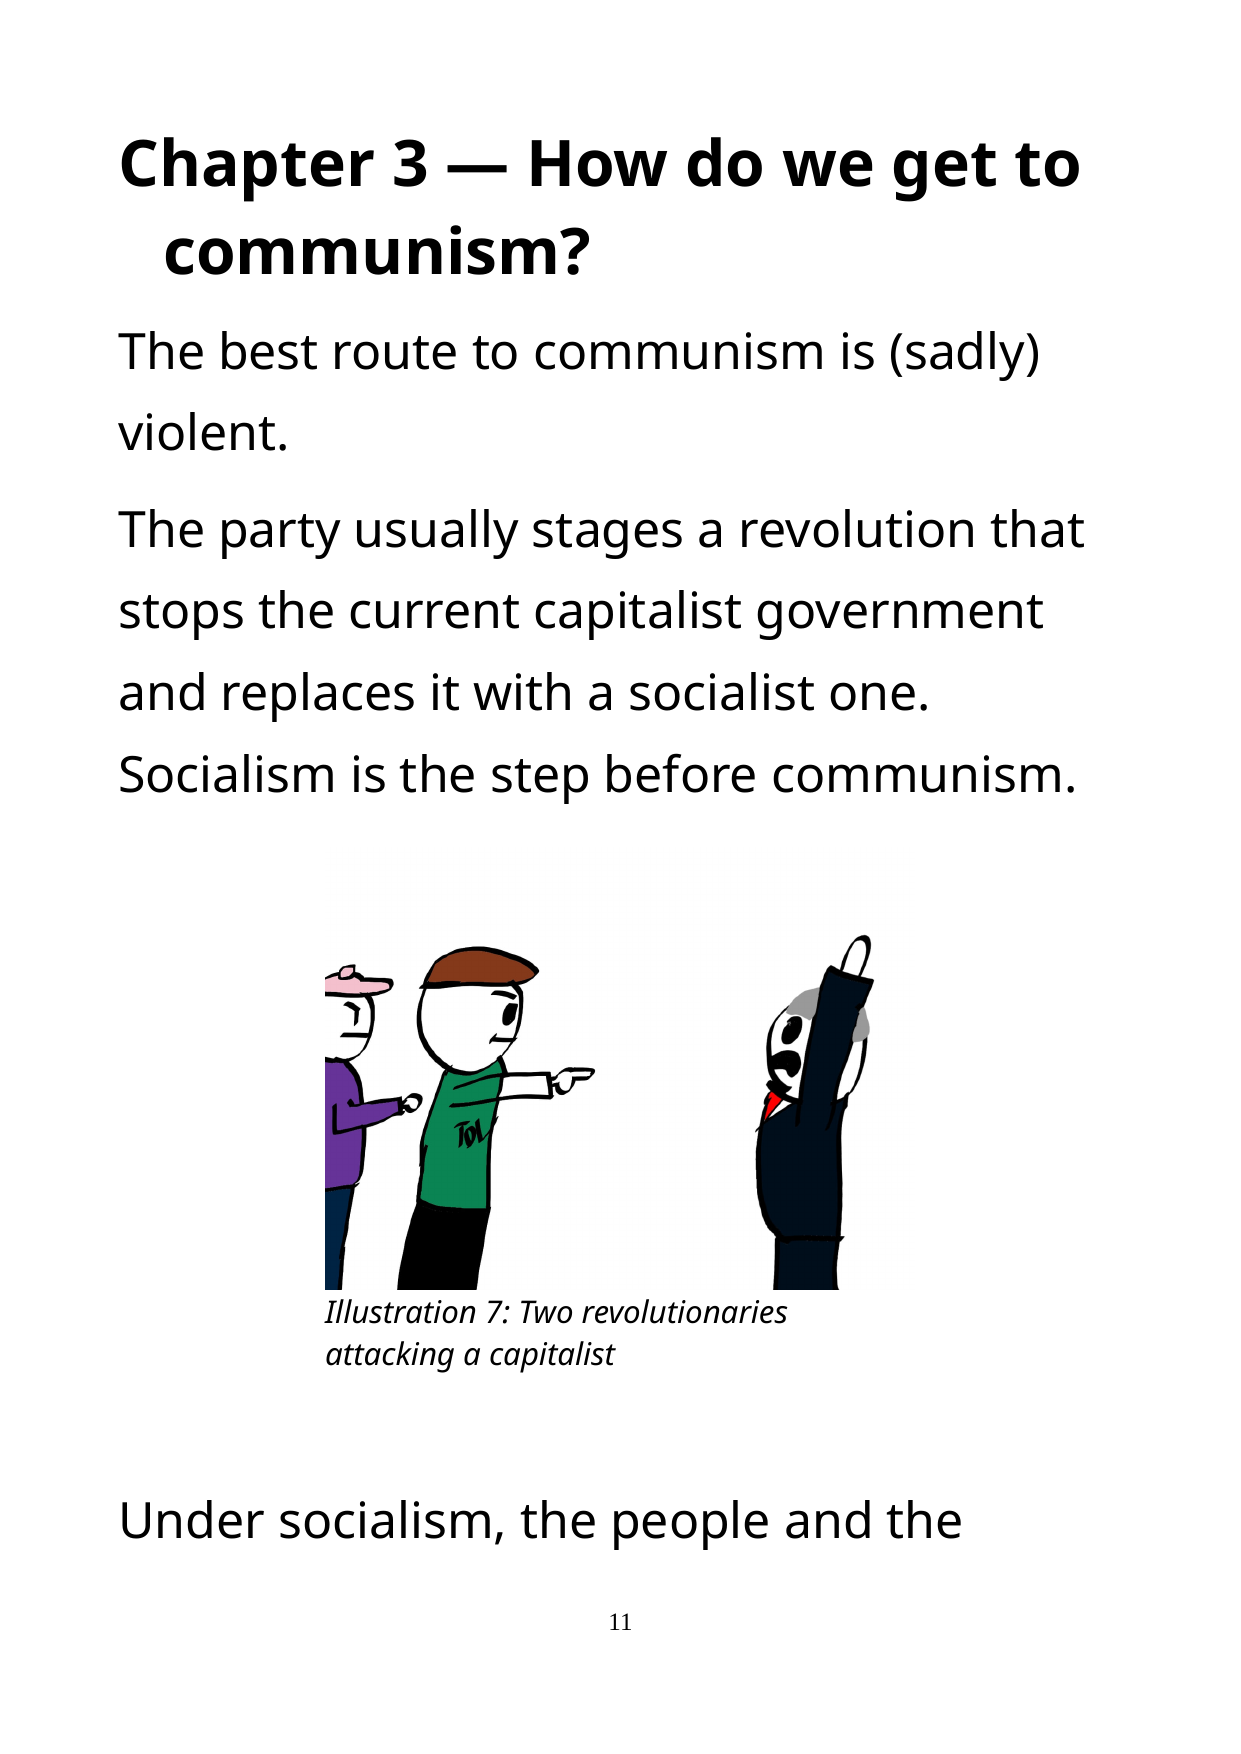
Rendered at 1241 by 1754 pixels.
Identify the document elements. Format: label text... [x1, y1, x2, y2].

text The best route to communism is (sadly) violent. [118, 316, 1122, 465]
text The party usually stages a revolution that stops the current capitalist government and replaces it with a socialist one. Socialism is the step before communism. [118, 493, 1122, 807]
text Illustration 7: Two revolutionaries attacking a capitalist [325, 1290, 915, 1375]
subtitle Chapter 3 — How do we get to communism? [118, 118, 1122, 293]
picture [325, 847, 916, 1290]
text Under socialism, the people and the [118, 1484, 1122, 1553]
